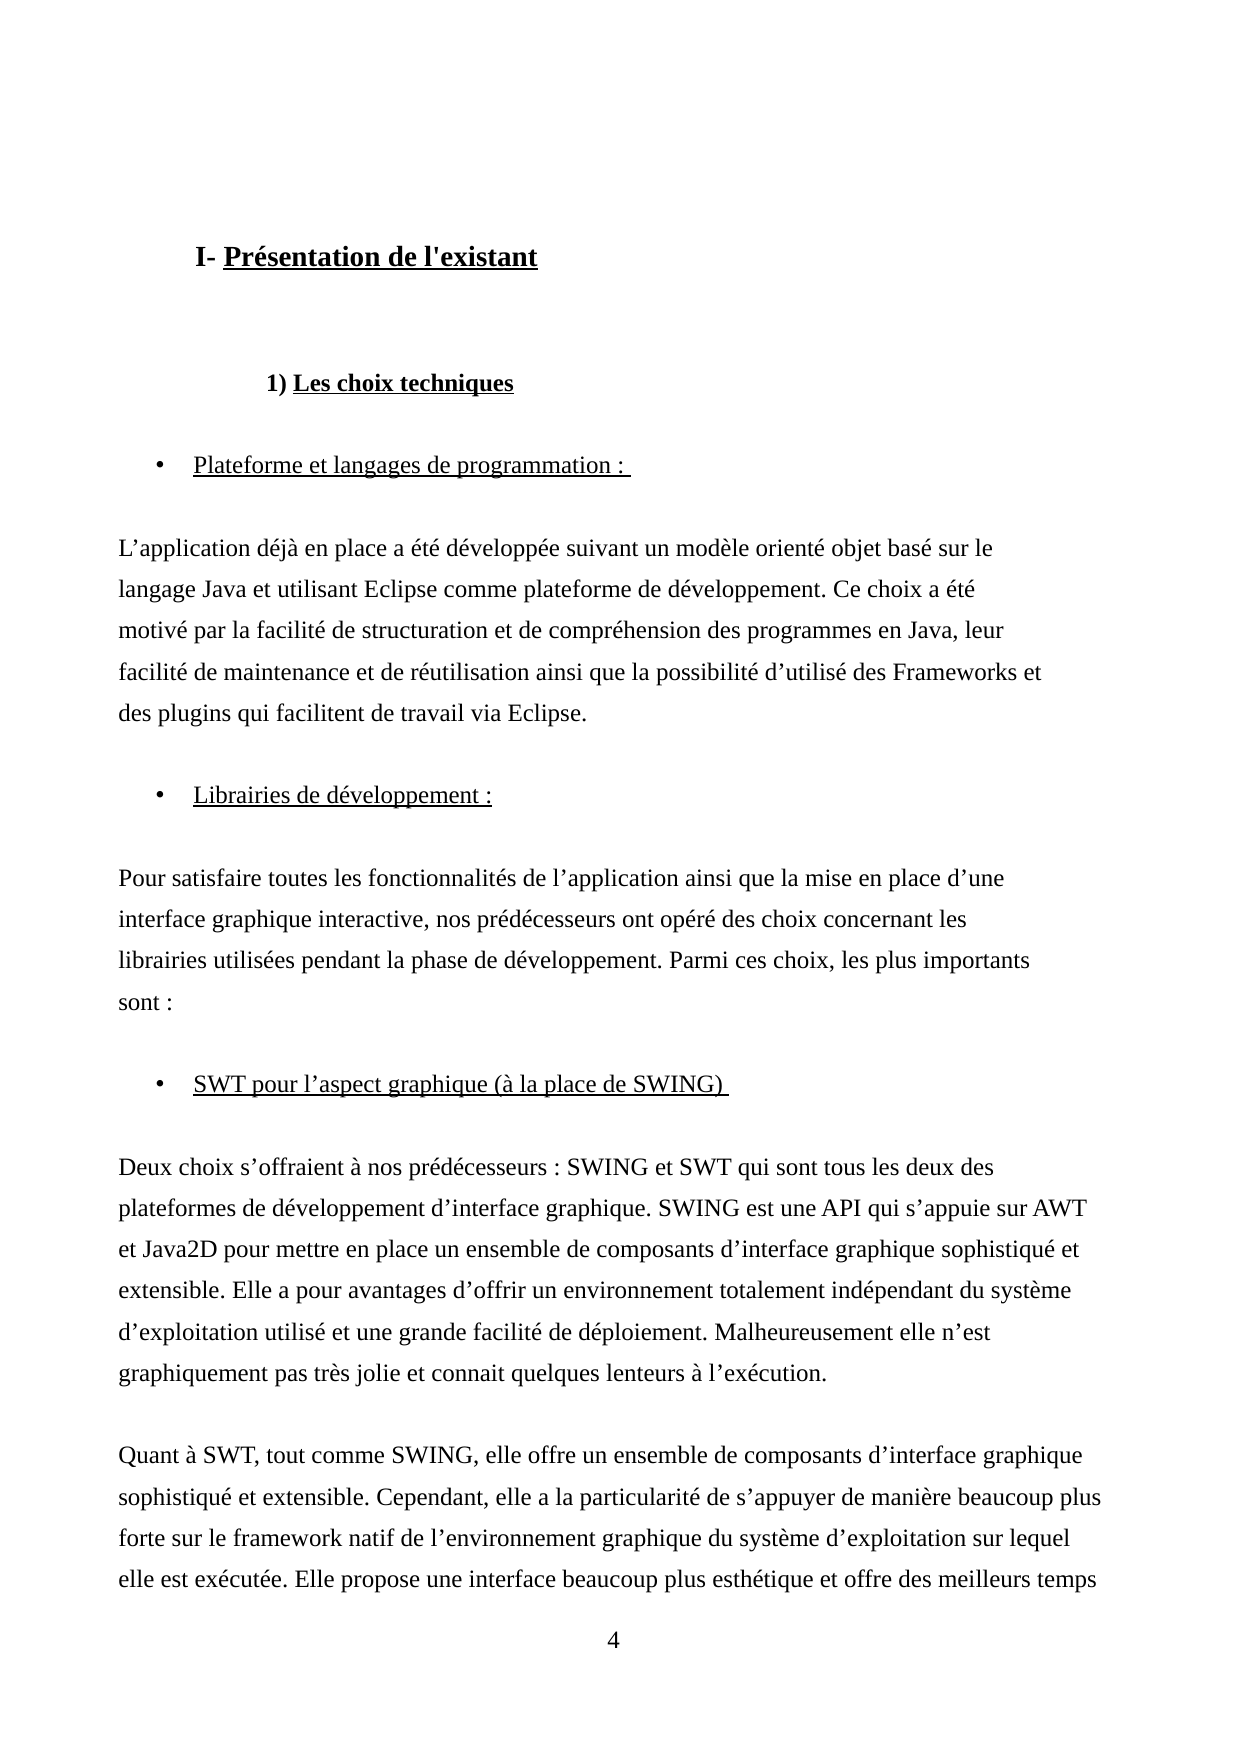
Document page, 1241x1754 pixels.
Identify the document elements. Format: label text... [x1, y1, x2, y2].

text sont : [118, 987, 1108, 1015]
text L’application déjà en place a été développée suivant un modèle orienté objet basé sur le [118, 533, 1108, 562]
text langage Java et utilisant Eclipse comme plateforme de développement. Ce choix a été [118, 574, 1108, 603]
text forte sur le framework natif de l’environnement graphique du système d’exploitation sur lequel [118, 1523, 1108, 1552]
text et Java2D pour mettre en place un ensemble de composants d’interface graphique sophistiqué et [118, 1234, 1108, 1263]
text elle est exécutée. Elle propose une interface beaucoup plus esthétique et offre des meilleurs temps [118, 1564, 1108, 1593]
subtitle Présentation de l'existant [178, 239, 1108, 273]
list SWT pour l’aspect graphique (à la place de SWING) [156, 1069, 1108, 1098]
text Pour satisfaire toutes les fonctionnalités de l’application ainsi que la mise en place d’une [118, 863, 1108, 892]
text plateformes de développement d’interface graphique. SWING est une API qui s’appuie sur AWT [118, 1193, 1108, 1222]
text interface graphique interactive, nos prédécesseurs ont opéré des choix concernant les [118, 904, 1108, 933]
text graphiquement pas très jolie et connait quelques lenteurs à l’exécution. [118, 1358, 1108, 1387]
list Librairies de développement : [156, 780, 1108, 809]
subtitle Les choix techniques [193, 368, 1108, 397]
text Quant à SWT, tout comme SWING, elle offre un ensemble de composants d’interface graphique [118, 1440, 1108, 1469]
text motivé par la facilité de structuration et de compréhension des programmes en Java, leur [118, 615, 1108, 644]
text facilité de maintenance et de réutilisation ainsi que la possibilité d’utilisé des Frameworks et [118, 657, 1108, 685]
text Deux choix s’offraient à nos prédécesseurs : SWING et SWT qui sont tous les deux des [118, 1152, 1108, 1180]
text des plugins qui facilitent de travail via Eclipse. [118, 698, 1108, 727]
text extensible. Elle a pour avantages d’offrir un environnement totalement indépendant du système [118, 1275, 1108, 1304]
list Plateforme et langages de programmation : [156, 450, 1108, 479]
text d’exploitation utilisé et une grande facilité de déploiement. Malheureusement elle n’est [118, 1317, 1108, 1345]
text sophistiqué et extensible. Cependant, elle a la particularité de s’appuyer de manière beaucoup plus [118, 1482, 1108, 1510]
text librairies utilisées pendant la phase de développement. Parmi ces choix, les plus importants [118, 945, 1108, 974]
